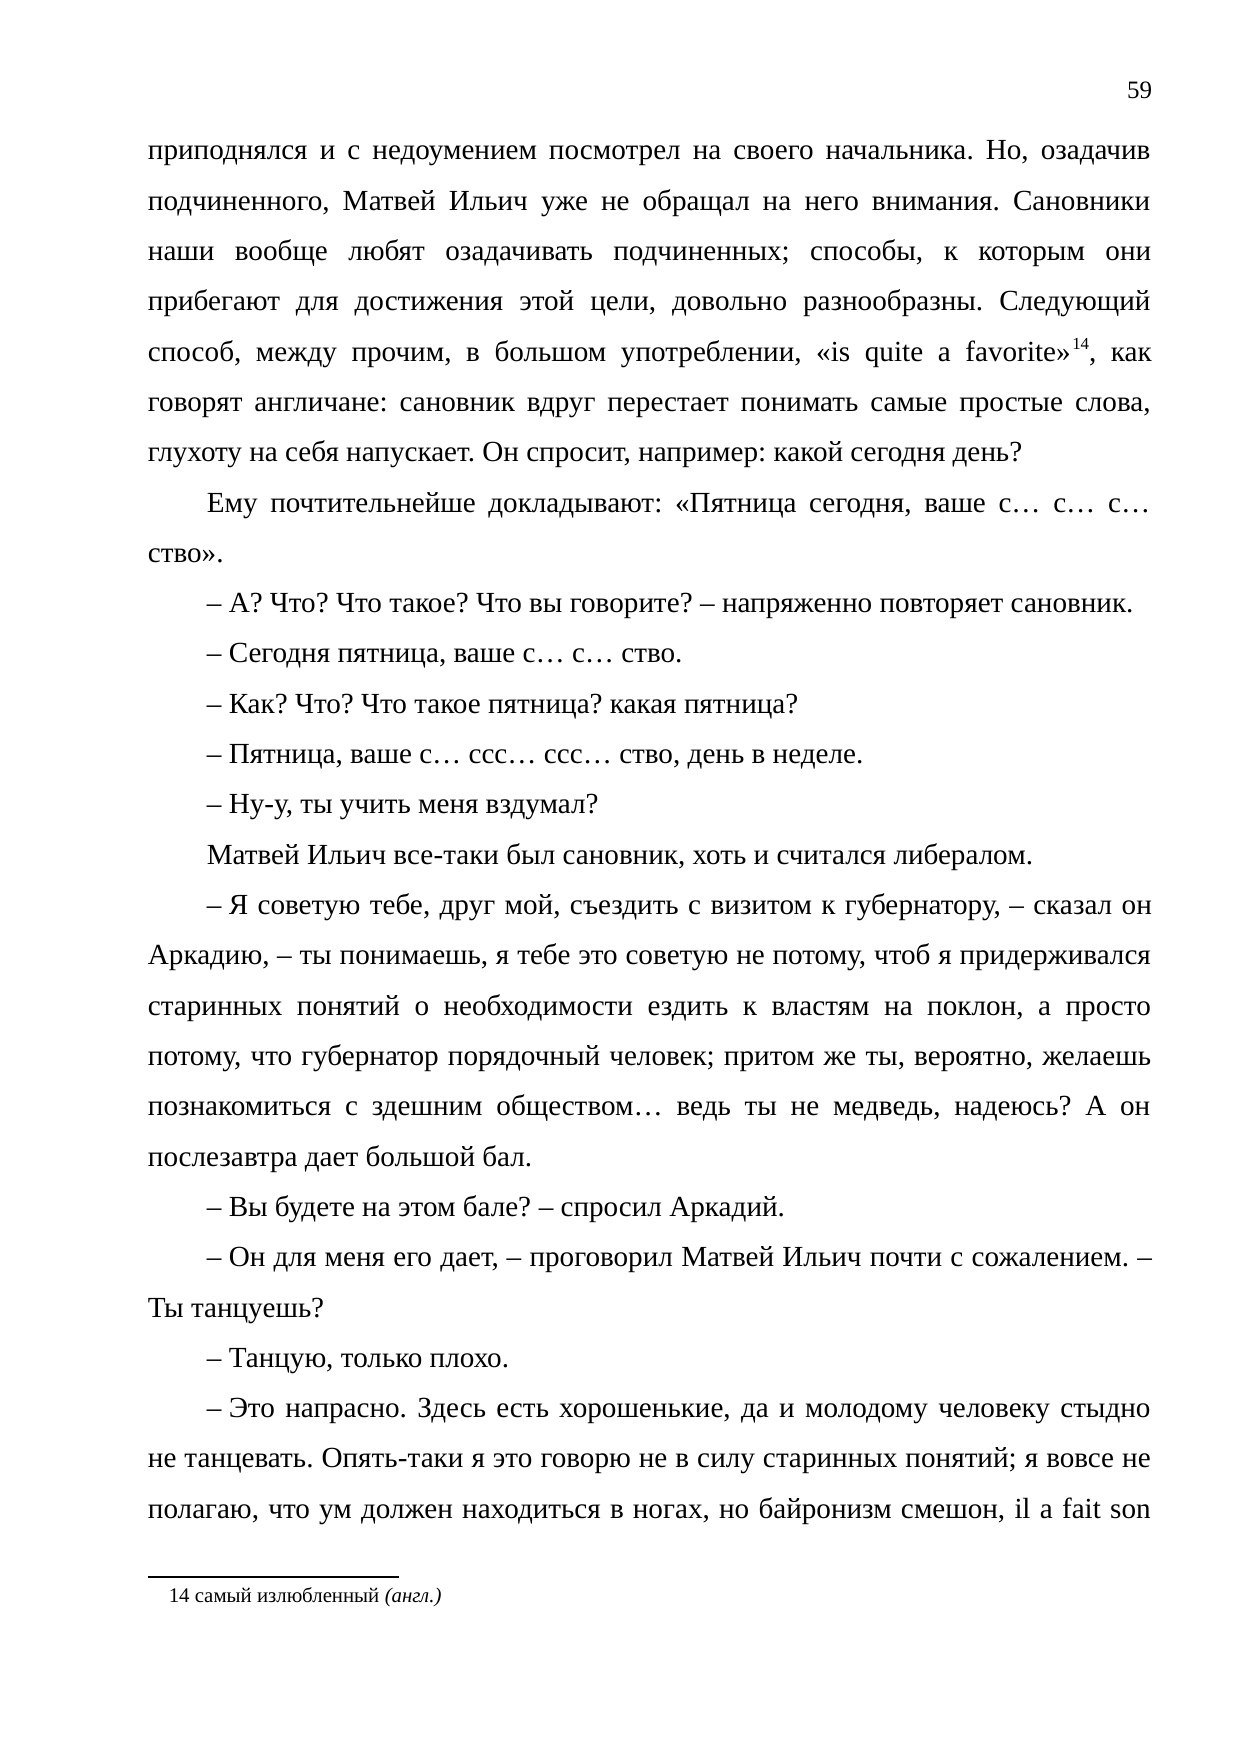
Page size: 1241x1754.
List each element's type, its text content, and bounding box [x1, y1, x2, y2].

text – Я советую тебе, друг мой, съездить с визитом к губернатору, – сказал он Аркадию, – ты понимаешь, я тебе это советую не потому, чтоб я придерживался старинных понятий о необходимости ездить к властям на поклон, а просто потому, что губернатор порядочный человек; притом же ты, вероятно, желаешь познакомиться с здешним обществом… ведь ты не медведь, надеюсь? А он послезавтра дает большой бал. [148, 887, 1152, 1172]
text – Он для меня его дает, – проговорил Матвей Ильич почти с сожалением. – Ты танцуешь? [148, 1239, 1152, 1323]
text – А? Что? Что такое? Что вы говорите? – напряженно повторяет сановник. [148, 585, 1152, 619]
text – Ну‑у, ты учить меня вздумал? [148, 787, 1152, 820]
text – Пятница, ваше с… ссс… ссс… ство, день в неделе. [148, 736, 1152, 770]
text Матвей Ильич все‑таки был сановник, хоть и считался либералом. [148, 837, 1152, 870]
text – Вы будете на этом бале? – спросил Аркадий. [148, 1189, 1152, 1223]
text приподнялся и с недоумением посмотрел на своего начальника. Но, озадачив подчиненного, Матвей Ильич уже не обращал на него внимания. Сановники наши вообще любят озадачивать подчиненных; способы, к которым они прибегают для достижения этой цели, довольно разнообразны. Следующий способ, между прочим, в большом употреблении, «is quite a favorite», как говорят англичане: сановник вдруг перестает понимать самые простые слова, глухоту на себя напускает. Он спросит, например: какой сегодня день? [148, 132, 1152, 468]
text самый излюбленный (англ.) [148, 1583, 1152, 1607]
text – Это напрасно. Здесь есть хорошенькие, да и молодому человеку стыдно не танцевать. Опять‑таки я это говорю не в силу старинных понятий; я вовсе не полагаю, что ум должен находиться в ногах, но байронизм смешон, il a fait son temps. [148, 1390, 1152, 1524]
text – Как? Что? Что такое пятница? какая пятница? [148, 686, 1152, 719]
text – Сегодня пятница, ваше с… с… ство. [148, 636, 1152, 669]
text Ему почтительнейше докладывают: «Пятница сегодня, ваше с… с… с… ство». [148, 485, 1152, 568]
text – Танцую, только плохо. [148, 1340, 1152, 1373]
